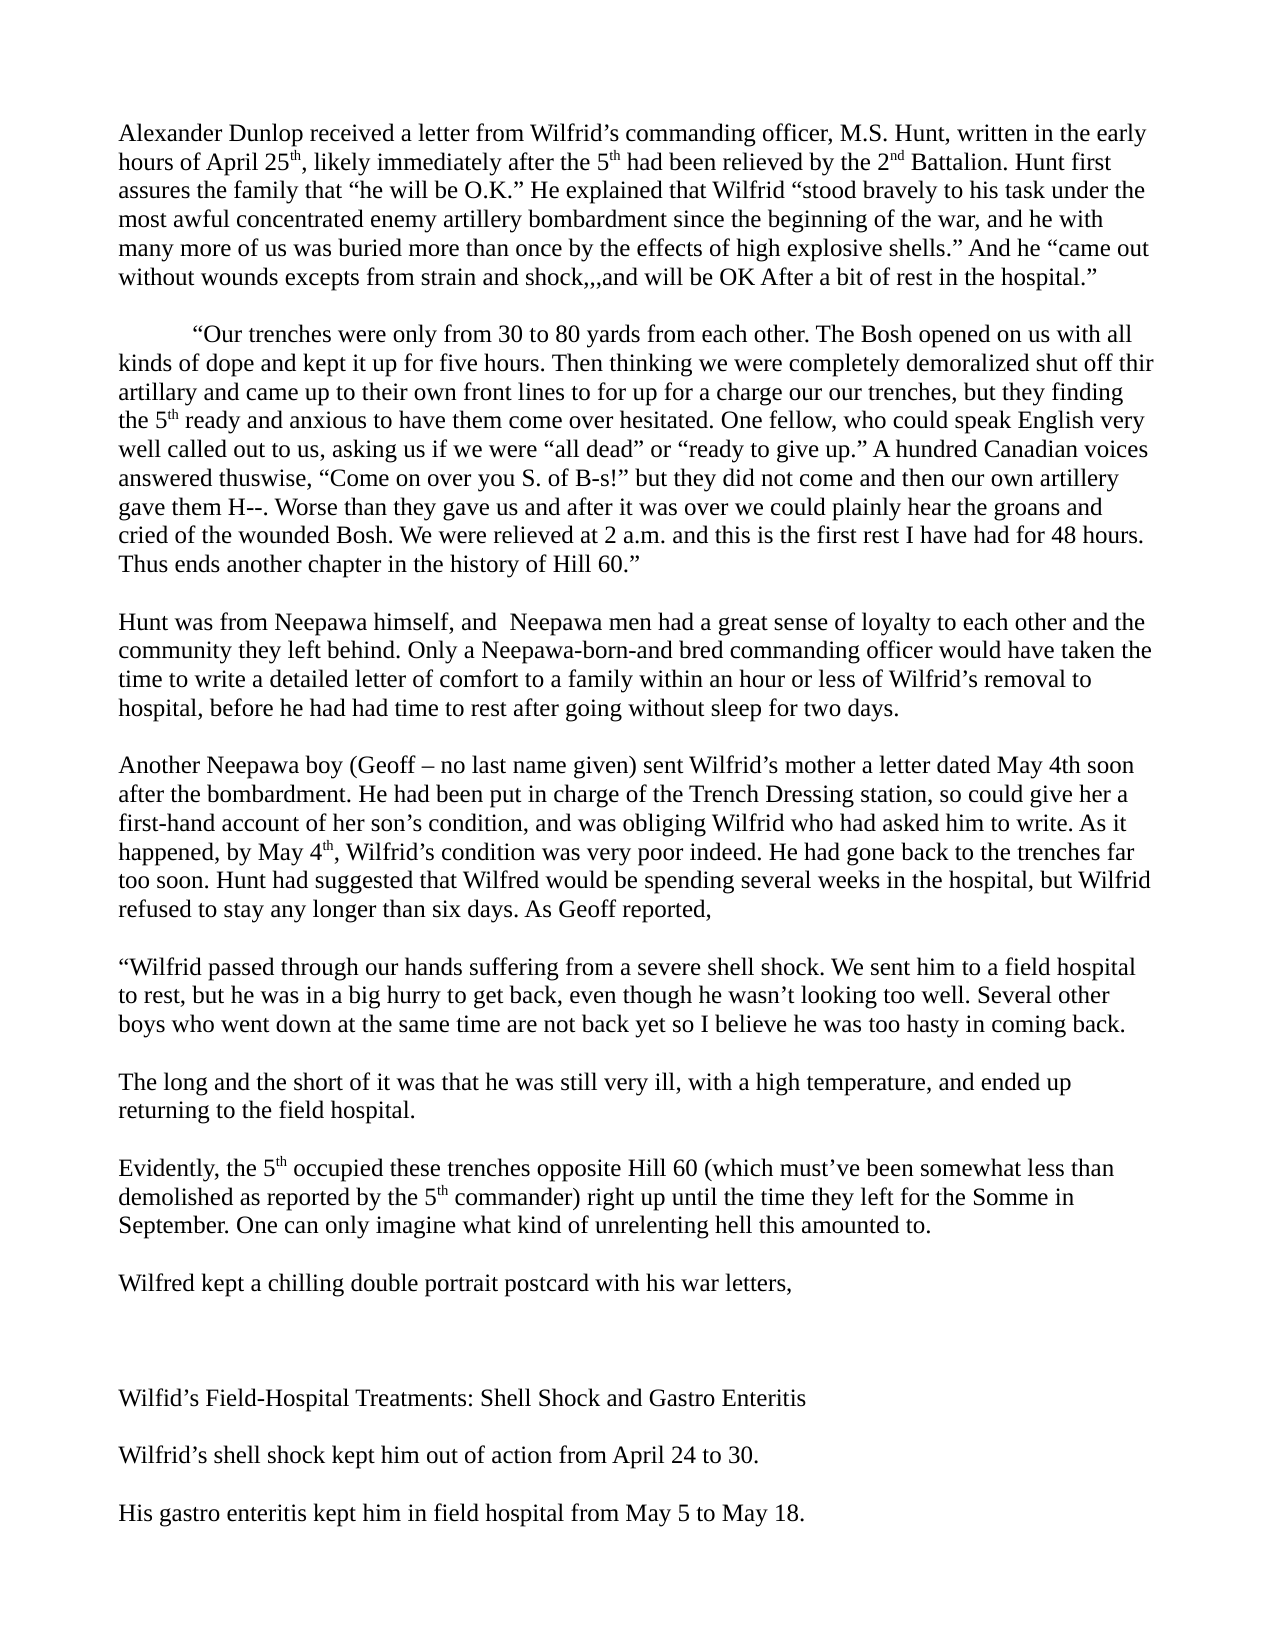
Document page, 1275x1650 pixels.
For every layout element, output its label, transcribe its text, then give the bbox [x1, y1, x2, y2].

text The long and the short of it was that he was still very ill, with a high temperature, and ended up returning to the field hospital. [118, 1067, 1157, 1124]
text Wilfrid’s shell shock kept him out of action from April 24 to 30. [118, 1441, 1157, 1469]
text Another Neepawa boy (Geoff – no last name given) sent Wilfrid’s mother a letter dated May 4th soon after the bombardment. He had been put in charge of the Trench Dressing station, so could give her a first-hand account of her son’s condition, and was obliging Wilfrid who had asked him to write. As it happened, by May 4th, Wilfrid’s condition was very poor indeed. He had gone back to the trenches far too soon. Hunt had suggested that Wilfred would be spending several weeks in the hospital, but Wilfrid refused to stay any longer than six days. As Geoff reported, [118, 751, 1157, 923]
text His gastro enteritis kept him in field hospital from May 5 to May 18. [118, 1498, 1157, 1527]
text “Our trenches were only from 30 to 80 yards from each other. The Bosh opened on us with all kinds of dope and kept it up for five hours. Then thinking we were completely demoralized shut off thir artillary and came up to their own front lines to for up for a charge our our trenches, but they finding the 5th ready and anxious to have them come over hesitated. One fellow, who could speak English very well called out to us, asking us if we were “all dead” or “ready to give up.” A hundred Canadian voices answered thuswise, “Come on over you S. of B-s!” but they did not come and then our own artillery gave them H--. Worse than they gave us and after it was over we could plainly hear the groans and cried of the wounded Bosh. We were relieved at 2 a.m. and this is the first rest I have had for 48 hours. Thus ends another chapter in the history of Hill 60.” [118, 319, 1157, 578]
text Hunt was from Neepawa himself, and Neepawa men had a great sense of loyalty to each other and the community they left behind. Only a Neepawa-born-and bred commanding officer would have taken the time to write a detailed letter of comfort to a family within an hour or less of Wilfrid’s removal to hospital, before he had had time to rest after going without sleep for two days. [118, 607, 1157, 722]
text Evidently, the 5th occupied these trenches opposite Hill 60 (which must’ve been somewhat less than demolished as reported by the 5th commander) right up until the time they left for the Somme in September. One can only imagine what kind of unrelenting hell this amounted to. [118, 1153, 1157, 1239]
text Wilfred kept a chilling double portrait postcard with his war letters, [118, 1268, 1157, 1297]
text “Wilfrid passed through our hands suffering from a severe shell shock. We sent him to a field hospital to rest, but he was in a big hurry to get back, even though he wasn’t looking too well. Several other boys who went down at the same time are not back yet so I believe he was too hasty in coming back. [118, 952, 1157, 1038]
text Wilfid’s Field-Hospital Treatments: Shell Shock and Gastro Enteritis [118, 1383, 1157, 1412]
text Alexander Dunlop received a letter from Wilfrid’s commanding officer, M.S. Hunt, written in the early hours of April 25th, likely immediately after the 5th had been relieved by the 2nd Battalion. Hunt first assures the family that “he will be O.K.” He explained that Wilfrid “stood bravely to his task under the most awful concentrated enemy artillery bombardment since the beginning of the war, and he with many more of us was buried more than once by the effects of high explosive shells.” And he “came out without wounds excepts from strain and shock,,,and will be OK After a bit of rest in the hospital.” [118, 118, 1157, 291]
